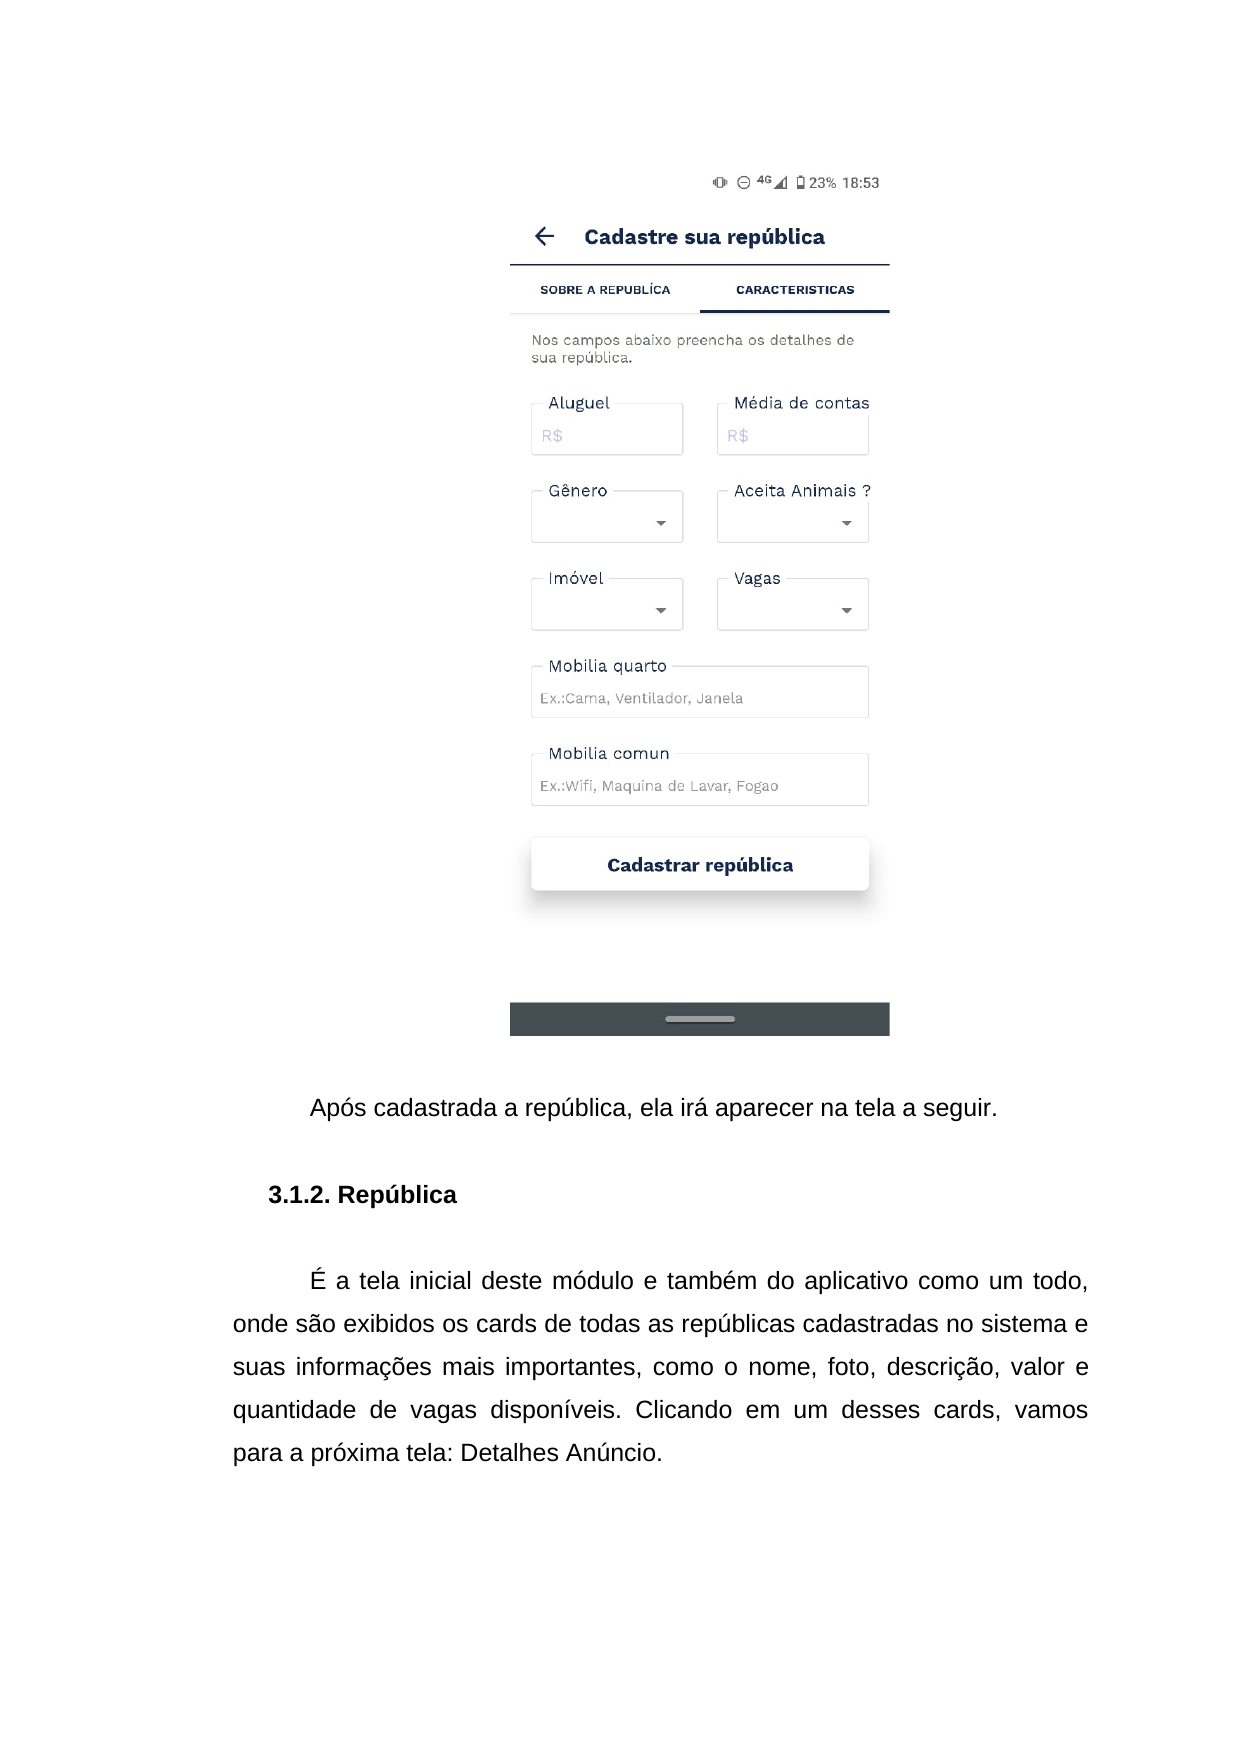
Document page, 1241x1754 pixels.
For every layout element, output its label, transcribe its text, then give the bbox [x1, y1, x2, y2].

text Após cadastrada a república, ela irá aparecer na tela a seguir. [233, 1093, 1090, 1122]
text É a tela inicial deste módulo e também do aplicativo como um todo, onde são exibidos os cards de todas as repúblicas cadastradas no sistema e suas informações mais importantes, como o nome, foto, descrição, valor e quantidade de vagas disponíveis. Clicando em um desses cards, vamos para a próxima tela: Detalhes Anúncio. [233, 1266, 1090, 1467]
picture [510, 150, 890, 1036]
subtitle 3.1.2. República [268, 1179, 1090, 1208]
